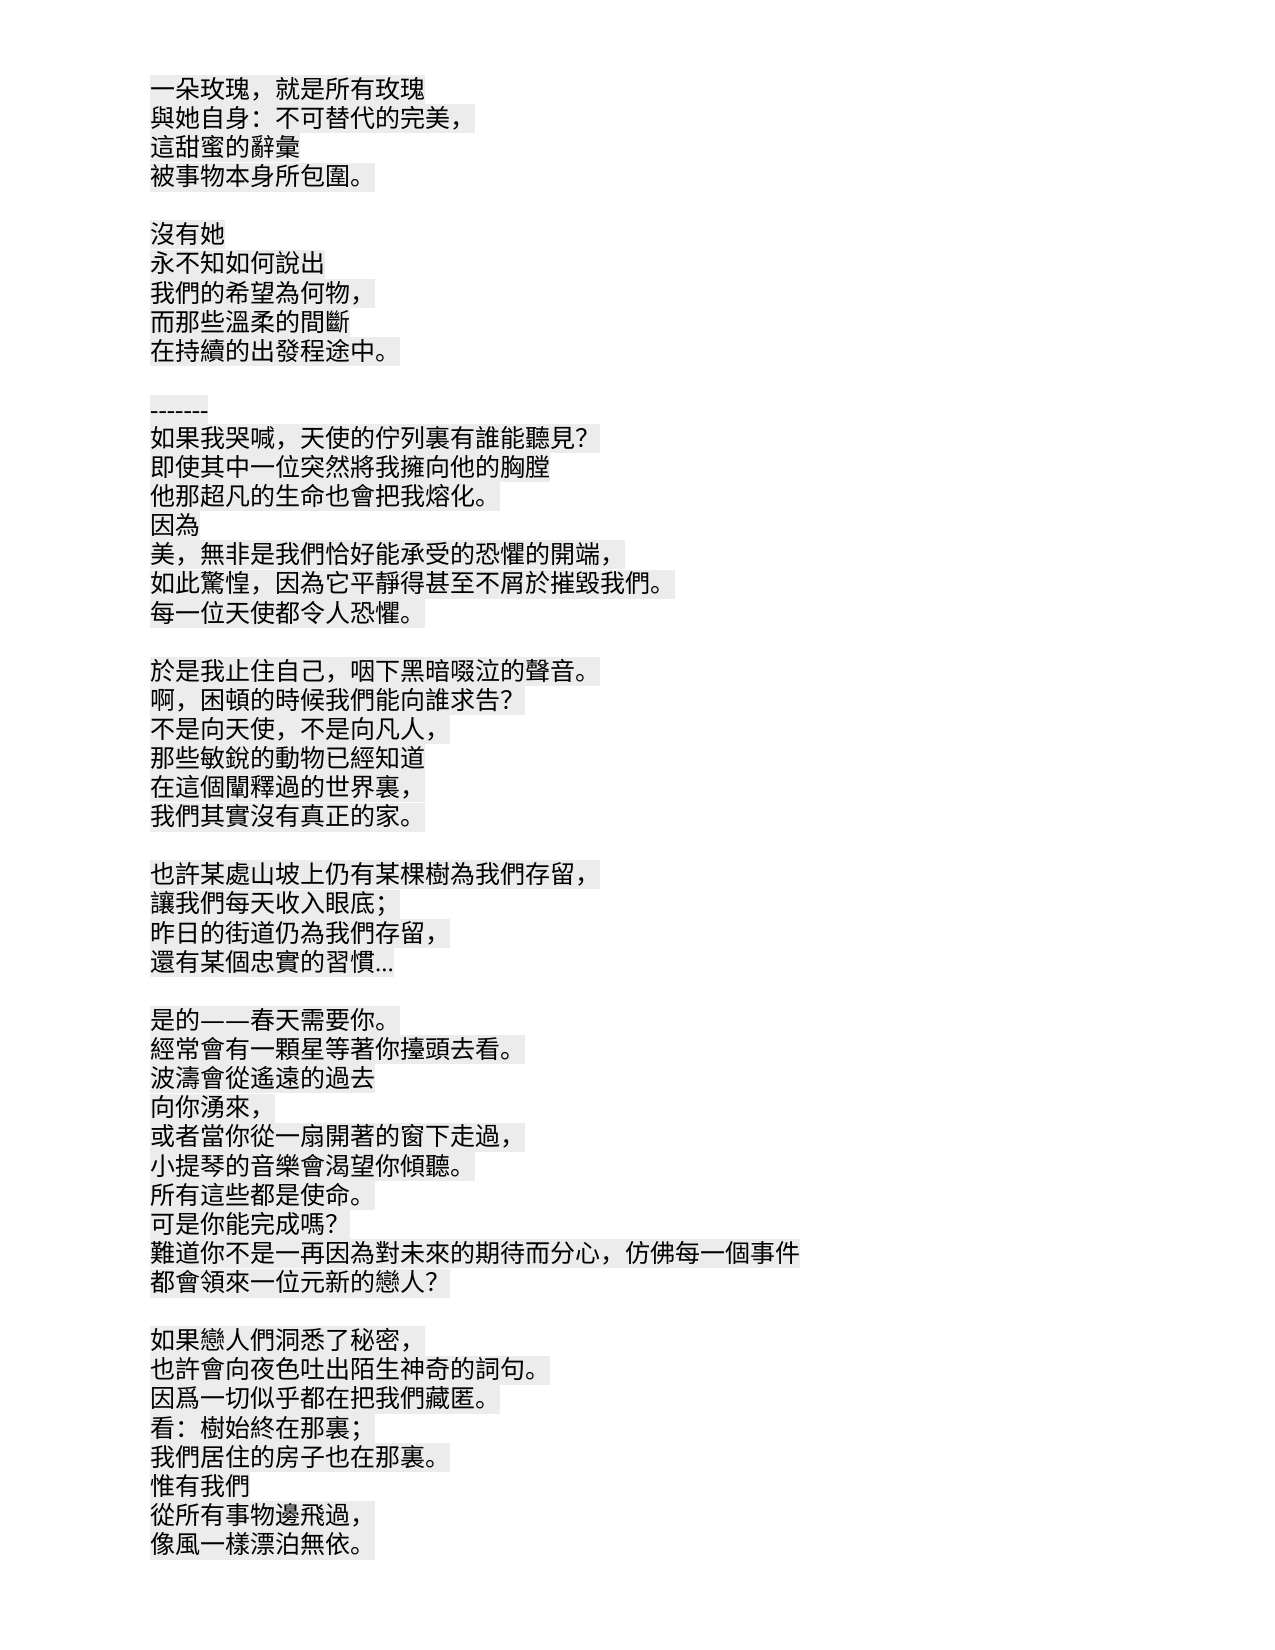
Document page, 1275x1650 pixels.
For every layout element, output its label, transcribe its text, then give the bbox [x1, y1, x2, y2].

text 我又來告別了。告別一個始終全然與我無關的我，一種無言的困境，尋回我自己。就如 R. M. Rilke 的詩句--"以開端結束，以終結開始 "。 我想說些什麼，但我明白，我越是誠實，越是無人相信，話語就像一支在它射出之前早已註定落點的箭。 在一個人們往往連自己也不相信的年代，真話總是比謊言更能創造更多誤解。許多時候，撒謊是一種美德，但在生命之前，我不願對它說出一句違心之論，於是我逐漸懂得了沉默。 沉默並非不出聲音不發一語；18年來，我不眠不休寫了千萬字至今束之高閣的筆記，訴說沉默。對於這些筆記，有些時候，我視它如同身後饋贈世人的珍寶，更多時候，宛若敝屣，無甚價值，我幾乎可以用一秒鐘的時間摧毀費盡我一生最好時光的這堆無用心血。 如果沉默帶來喧囂，如果真實話語只是號召更大的虛矯，話語何用？ 依稀記得三十年前那個餓成皮包骨卻仍極為健談的我，像個交際花似的，送往迎來，生張熟魏，不拘見著什麼人，我都不曾畏懼與之言語。曾幾何時，我詞窮了；宛如拷問一般，驚慌失措搜索枯腸，只為找到一些令自己難堪的句子；為了迎合這樣那樣一些與我無涉的世界，努力配合說出各種自我貶抑的扭曲話語。有時，連看到小孩也怕 (很多小孩其實只是體型較小的大人)，就像兔子遇著獵人那樣一種心情。 我同這個過度早熟的島嶼，怕是無緣了，某個通往公眾世界的大小通道早已封閉；剩下的，只是看我或看你要不要承認且面對這個既成事實。Martin Buber 說得對，"動物的眼神，具有說出偉大話語的能力"。就跟泰山一樣，似乎唯有在真正能識 "人" 的 "動物" 面前，我最能感到自在而愉悅。 塵世已無希望之事，詩人往往便仰起頭來，朝天上星星作文章。還記得奧爾弗斯 (Orpheus) 以及他那把七弦琴嗎？很小時候讀過許多神話故事，求個趣味，沒想到這些離奇故事竟一一埋進心裡生了根發了芽。 奧爾弗斯是阿波羅太陽神的兒子，琴藝非凡；琴音響起處，百獸群鳥駐足聆聽。有一天，奧爾弗斯和他的愛人尤麗狄刻 (Eurydice) 在森林裏玩耍，一隻毒蛇卻悄悄逼進，結束了愛人的生命。奧爾弗斯痛不欲生，在森林裏日夜哀哭，淒愴琴聲，據說連岩石都為之灑下熱淚。 萬念俱灰之際，奧爾弗斯決定攜琴直闖冥府。一路哀歌傳唱，來到冥河入口，擺渡人深受感動，破例帶一個活人渡河，找閻王要人。閻王殿前有一隻異常兇猛的 "三頭巨犬" 看守，聽其憂傷琴聲，竟也變得溫柔，安靜下來，任其進入。冥府大廳中，奧爾弗斯的悲傷琴聲迅即引來無數鬼魂，其中並無尤麗狄刻。 閻王知其來意，被其癡情感動，答應讓尤麗狄刻重返人間，但有個條件：奧爾弗斯在離開冥府之前，不能與之交談，亦不得回頭觀望。於是奧爾弗斯和尤麗狄刻一前一後，準備離開冥府，但就在奧爾弗斯一腳踏進陰陽交界之際，忍不住回頭看了一下，看愛人有沒有跟上。於是悲劇發生了，尤麗狄刻迅即被一股黑暗力量擊碎，魂消魄散。 再度失去愛人的奧爾弗斯，從此不修邊幅，自暴自棄，行屍走肉般地自我放逐於荒野之中，自殺念頭纏繞，揮之不去。有一天，來到某片荒野，一群酒神的女信徒正在狂歡作樂，邀奧爾弗斯同歡，並對其示愛，希望他能為她們彈奏幾首歡樂曲子。奧爾弗斯拒絕，出言不遜，激怒了女信徒。在盛怒和酒精的催化下，她們就將奧爾弗斯殺了，並砍下他的頭，連同七弦琴一併丟入河裏。 據說，奧爾弗斯的頭顱在河中漂流多時，嘴裏依舊低吟哀歌，而他那把七弦琴持續傳出動人的憂傷琴聲。河流所經之處，繁星如淚，百獸悲鳴。天神宙斯聞知此事，深受感動，於是將他這把琴給放到天上，成為天琴座，紀念這場悲劇。 Rilke有一著名長詩就叫做 "致奧爾弗斯的十四行詩"。他還有很多我喜歡的詩，例如 "果園"、"玫瑰"、"杜伊諾哀歌" 等等。如同哲學一般，這類引人惆悵之物，不能說是我的興趣，它們倒像是我生命的一部份；我在它裏頭消亡，卻也由此新生。 這是一封告別信，告別從來都不是我的 "我"。我喜歡寧靜單純，但非隱士，反倒樂於生活，無奈總是無話可說。套句沈從文的話，在一些不相干的話語中，生命越說越遠。面對永無止盡的扭曲誤解，似乎永遠就只有那三句台詞可說："我不是那個意思"、"我從來沒有那樣的念頭"、"我不是那樣的人"。千言萬語說不盡，隨手找來底下一些靈丹妙藥或說是鴉片也行，總歸能給人療傷止痛或者自況。手上無琴者，也許依舊能但憑胸中一點熱，為你所愛，闖一趟冥王府。 我過的生活，像在事物上面兜著 越來越大的圈子； 也許我不能兜完最後的一圈， 可我總要試試。 我繞著上帝，繞著太古的高塔 已兜了幾千年之久； 依舊不知道：我是一隻鷹，一陣暴風， 還是一首偉大的歌？ ------ 我們排列和組合 詞語，用這麽多方式， 但我們如何才能 做到與一朵玫瑰平等？ 如果我們能容忍 這個遊戲奇怪的意圖， 那是因為，一位天使 不時來打擾一下。 ----- 不要談論你。以你的本性 你無可言喻。 別的花只是點綴桌台 而你使它煥然一新。 把你放進一個簡樸的花瓶裏——， 看，全都變了； 這許是同一句話， 卻由天使唱出。 所有感動我們的，你將之分享。 而你身上發生的，我們卻不知。 要變成一百隻蝴蝶 才能讀遍你全部的書頁。 ----- 我們惶然期求中止， 有時，我們對古老的太年青， 對從未存在的又太蒼老。 如若塵世將你遺忘， 對沈靜的大地說：我流動。 對迅疾的流水言：我在。 ---- 我所有的道別都已說完。自兒時起 多少次別離慢慢塑造了我。 但我又回來了....，我將重新開始， 這坦然的回歸 解放了我的目光。 ----- 這些全是Rilke的詩，底下也是，各有出處，包括 "致奧爾弗斯的十四行詩"、 "果園"、"玫瑰"及"杜伊諾哀歌" 等等， 但全部被我隨機打散、摘取、混雜。譯者為何家煒、林克、錢春綺等人，但有些地方也許譯得不太對。 p.s.: 巴勒網這版面，原本是我這十多年來和世界唯一的窗口 (順便聲明一下，我從來不曾去過其它任何地方留言)，在此寫點通俗文字自娛娛人，但終究非我所長；政治之事，寫來尤其滿紙污穢。 喧囂島嶼，群魔亂舞；小人當道，蟑螂橫行，令人不知今夕何夕。我曾說柯文哲好歹是個君子，但見其日益荒腔走板的卑劣行徑，用心齷齪，也許我該收回這句話，以免誤導他人判斷。 21 世紀的今天，實難想像，這島上的人們竟抬舉出這樣一個救世主，我真不敢相信各位竟能忍受？這社會已經沒有一個具有基本德性、智商正常的人了嗎？世道若此，各人總得顧好自己的靈魂，而非期盼他人代勞。 我希望自己能從公眾視線中淡出，但這版面仍然歡迎大家留言，葷素不拘，百無禁忌，但天條依舊，不得違逆。至於巴勒網的活動，我恐怕也得先淡出個兩三年。長年公私交瘁，我已經很久很久恐怕二十幾年沒有時間好好睡個覺吃頓飯了。 在 "不一樣的鼓聲" 這篇文章中，我如此寫道： "梭羅在《湖濱散記》中，編了一個很動人的故事。他說：有個嚮往完美的藝術家，想打造一根手杖。他想，凡是完美的東西，必然超越時間之上，因此他自言自語說，馬的，偶這一生就算其它什麼事都不做，也要把這根手杖做得完美。於是他就遠離人群，跑到森林尋找樹枝。 找啊找的，就是找不到完美木材。但他仍一心一意虔誠地尋找。他太專注了，專注到根本就忘了時間的存在。結果，時間也忘記他，當同伴一個個死去、老去或離他而去，他依然年輕；連「時間」也拿他沒辦法。「時間」站到一旁嘆息道：這個笨蛋到底在想什麼？ 千載流逝，他終於找到一根完美木材，於是開始剝皮磨枝，打造手杖。但他的家鄉，一個城市，已成廢墟，一個王朝覆亡了。手杖後來有沒有做好我忘了，只記得時光飛逝，連星辰都已翻轉，夢迴無數。他驀然回首，發現人事已非，於是用這樹枝，在林中塵土上，記下王朝滅亡的日子，寫下最後一個族人的姓名。" 電影 "永遠的一天" 裏，"詩人" 就是從小就偷溜出家門跑到海灘上撿貝殼、流連忘返的小孩，玩得太入神，忘了時間。媽媽對著海邊大喊： "吃飯囉，還不趕快回家吃飯"，一聲又一聲地喊，但小孩充耳不聞。直到有一天，小孩長大了，腦海卻全是媽媽喊吃飯的聲音。原以為頂多只是錯過一頓晚餐，沒想到一回神，倏忽已是一生光陰。 族人們也許從20歲或更早就不斷努力進行的事，我竟遺忘了三十多年，就只為了思索一個標點符號的正確位置。南柯一夢，人事已非。就憑這點餘生，我想闖一趟冥王府，看能不能把死的變活的，把失去的找回來，不曾存在的，令其誕生。 看：樹始終在那裏； 我們居住的房子也在那裏。 惟有我們 從所有事物邊飛過， 像風一樣漂泊無依。 陳真 2015. 05. 12. ----- 多少離奇的知心話 我們已對花朵透露， 以致那精微的天平 告知世人熱情的重量。 融入了我們的憂傷 所有天體亦感苦惱。 從最強的到最弱的 再也無法忍受 ------ 崇高是一次別離。 我們身上的一些東西沒有 尾隨我們，而是走自己的路 開始習慣起天國。 難道藝術的終極邂逅 不是最溫情的告別？ 而音樂：我們回首抛向自己的 這最後一瞥。 ---- 闔上眼睛難道還不夠悲哀？ 想要雙眼一直睜著， 好在大限來臨之前，看到 我們將要失去的一切。 既然一切都在流逝，就讓我們 唱一首易逝的歌； 那滿足我們渴望的旋律 將因我們而有理由存在。 ----- 哦，思念的是那些在匆匆而過的 時辰裏沒有被愛夠的地方， 我真想從遠處向它們奉還 所有白天都躑躅在眼前， 所有夜晚全墜入深淵， 而意識裏親密的童年 在那一點上抹去。 我們的心太蒼老無從去想一個孩子 並非全然因為生活充滿敵意； 而是我們對生活撒了謊， 被困在命數不變的監牢。 怎樣的馬在泉水旁飲水， 怎樣的樹葉飄零碰觸著我們， 怎樣空空的手，或怎樣的嘴 想跟我們說話卻沒有勇氣—— ----- 一切都準備好並朝著 不言而喻的歡樂走去； 大地及其餘的一切 很快就會令我們陶醉。 我們須得四處遊走 為了全都看到，全都聽到： 我們甚至必須抵抗 而有時必須說：夠了！ 如果還在春天裏； 然而最佳的位置 是稍稍正面直視 這激動人心的遊戲。 在一場如此宏大的回憶裏 沒有一個天使膽敢 介入此事， 來增添它的光亮.... ----- 一朵玫瑰，就是所有玫瑰 與她自身：不可替代的完美， 這甜蜜的辭彙 被事物本身所包圍。 沒有她 永不知如何說出 我們的希望為何物， 而那些溫柔的間斷 在持續的出發程途中。 ------- 如果我哭喊，天使的佇列裏有誰能聽見？ 即使其中一位突然將我擁向他的胸膛 他那超凡的生命也會把我熔化。 因為 美，無非是我們恰好能承受的恐懼的開端， 如此驚惶，因為它平靜得甚至不屑於摧毀我們。 每一位天使都令人恐懼。 於是我止住自己，咽下黑暗啜泣的聲音。 啊，困頓的時候我們能向誰求告？ 不是向天使，不是向凡人， 那些敏銳的動物已經知道 在這個闡釋過的世界裏， 我們其實沒有真正的家。 也許某處山坡上仍有某棵樹為我們存留， 讓我們每天收入眼底； 昨日的街道仍為我們存留， 還有某個忠實的習慣... 是的——春天需要你。 經常會有一顆星等著你擡頭去看。 波濤會從遙遠的過去 向你湧來， 或者當你從一扇開著的窗下走過， 小提琴的音樂會渴望你傾聽。 所有這些都是使命。 可是你能完成嗎？ 難道你不是一再因為對未來的期待而分心，仿佛每一個事件 都會領來一位元新的戀人？ 如果戀人們洞悉了秘密， 也許會向夜色吐出陌生神奇的詞句。 因爲一切似乎都在把我們藏匿。 看：樹始終在那裏； 我們居住的房子也在那裏。 惟有我們 從所有事物邊飛過， 像風一樣漂泊無依。 所有事物都在密謀對我們絕口不提， 或許一半源於羞恥， 一半源於無法說出的希望。 彼此滿足的戀人們，我問你們。 你們互相擁抱著。可是憑據在哪兒？ 你們看，有時我的兩隻手也會感覺到彼此的存在， 或者我這張被時光磨蝕的臉 也會在它們裏面棲身。 這似乎讓我有所觸動。 可是誰敢只為這一點憑據生存下去？ 你們難道不覺得驚訝，古希臘墓碑上的人 姿勢都那般凝重？ 難道愛與別離 不是如此小心地置於那些肩上， 仿佛它們是用另一個世界的材料做成？ ---- 神能做到。但請告訴我， 人如何通過狹窄的弦琴追隨他的正道？ 他的內心衝突 兩條心路交會的十字路口， 無法建造阿波羅神廟。 不要豎立紀念碑。且讓玫瑰 每年為他開一回。 因為這就是奧爾弗斯。 他變形為這個和那個。 不應為名稱操心。 他一度而永恆 這就是奧爾弗斯， 如果他歌唱。他來了又走。 如果他時或比玫瑰花瓣 多活一兩天，難道這不已經足夠？ 哦！他必須怎樣消逝才能使你領略？ 即使他自己也擔憂，他消逝在 詞語超越此在的那個時刻 ------- 只有那在九泉之下 也曾奏起琴聲， 才能以感應 傳送無窮的讚美。 只有那和死者一起 吃過他們的罌粟的人， 那最微妙的音素 再也不會失落。 ----- 我們同花朵、葡萄葉、果實交往。 它們說出的不僅是歲月的語言。 從黑暗中升起一種彩色的顯現 其中也許還有那肥化土壤的死者。 他們所佔成分我們又知多少？ 很久以來這就是他們的正道， 將其無代價的精髓印進了沃土。 ------ 我們默默交談。假如有一次歡樂， 它不屬於某個人。那它屬於誰？ 它怎樣消逝在過往的行人之中 在漫長歲月的憂慮之中。 車輛駛過我們周圍，漠不關情。 房屋堅固地圍繞我們，卻是幻境， 誰也不認識我們。天地間什麽是真？ 或許最終有一個旁觀者爲之驚歎， 理解並讚美它持久的存在。 唯歌者能訴說。唯神靈能傾聽。 ------ 我像一面旗被包圍在遼闊的空間． 我覺得風從四方吹來，我必須忍耐， 下面一切還沒有動靜： 門依然輕輕關閉，煙囪裏還沒有聲音； 窗子都還沒顫動，塵土還很重． 我認出了風暴而激動如大海． 我舒展開又跌回我自己， 又把自己抛出去，並且獨個兒 置身在偉大的風暴裏． ------- 他們的聲音來自遠方， 在日出之前啓程， 在浩瀚的森林裏，走了許久， 曾在夢中與但以理交談 曾看見大海，將大海講述。 [150, 75, 1125, 1560]
